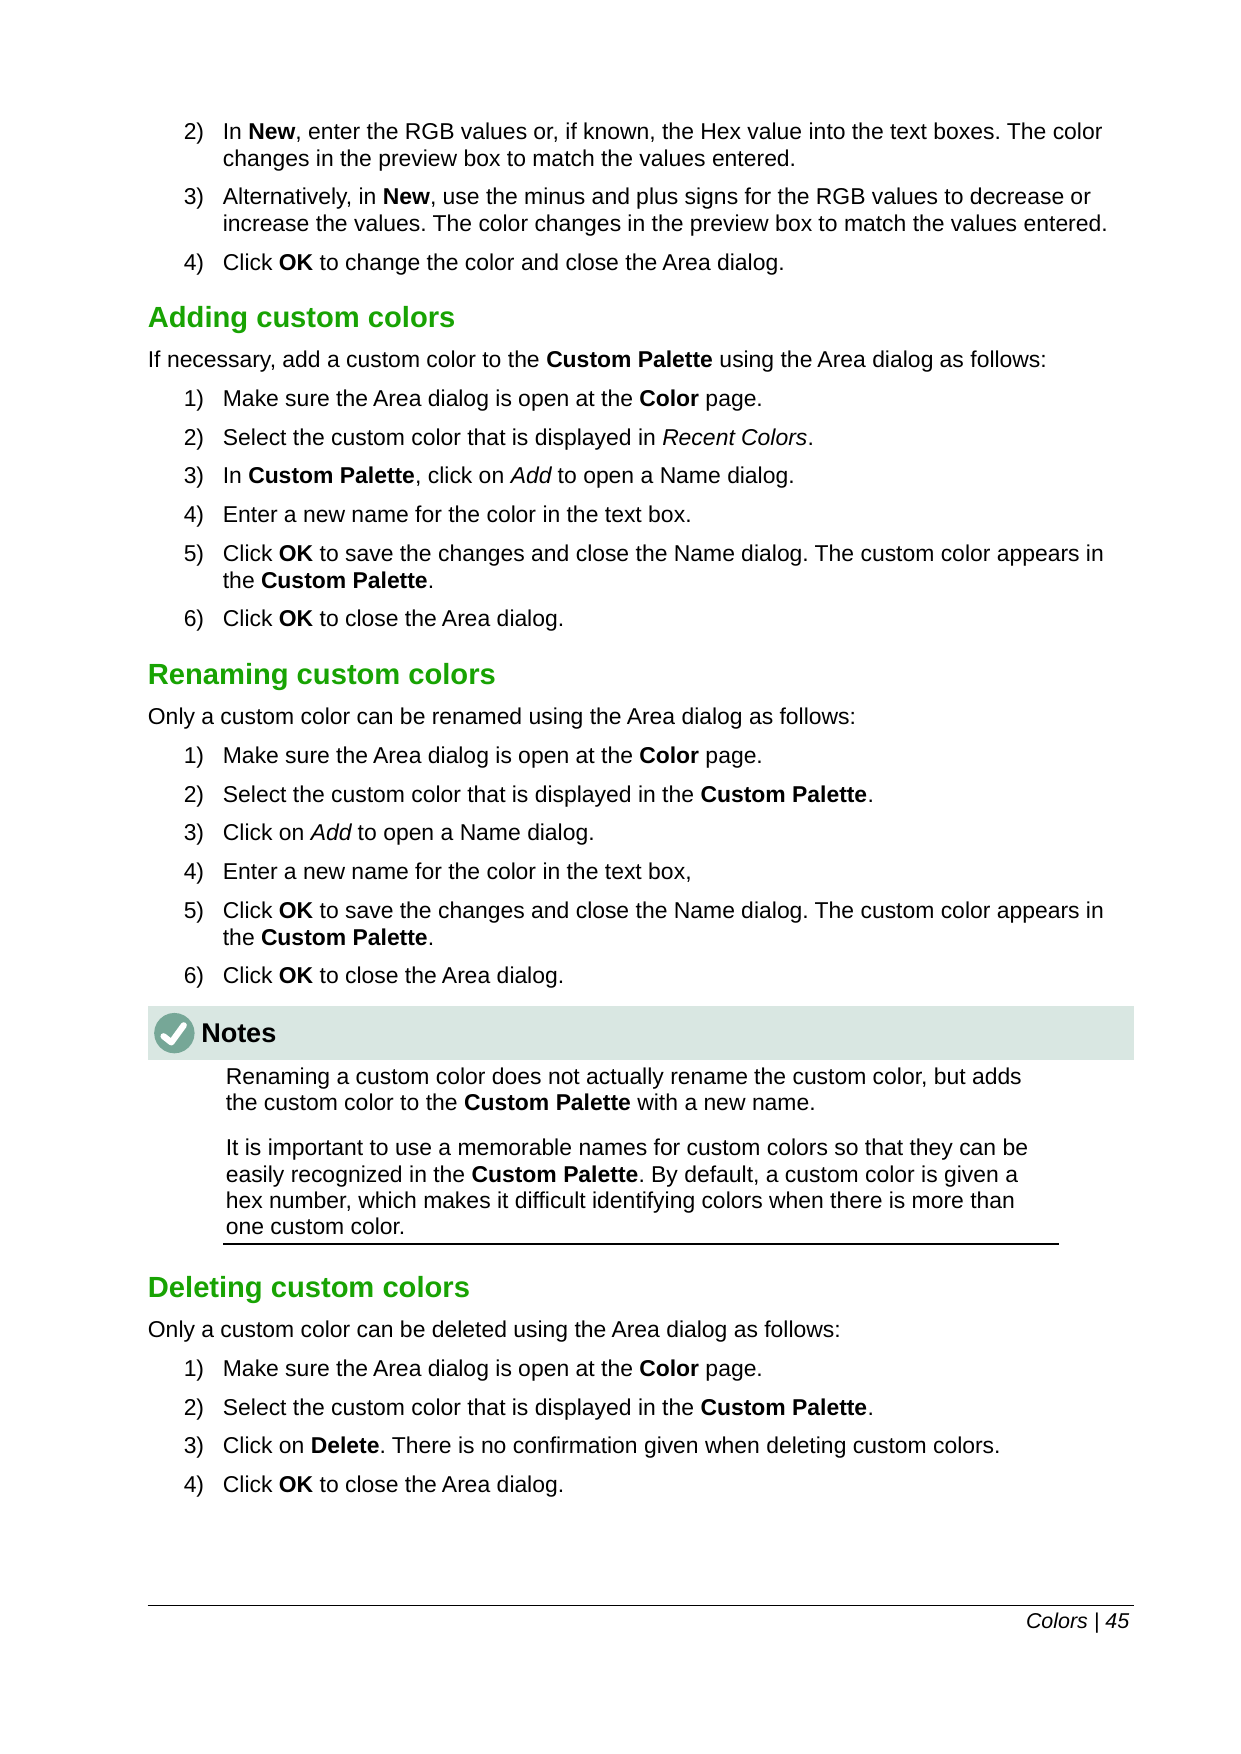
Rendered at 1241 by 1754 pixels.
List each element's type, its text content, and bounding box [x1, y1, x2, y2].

list In New, enter the RGB values or, if known, the Hex value into the text boxes. The color changes in the preview box to match the values entered. [204, 118, 1134, 171]
list Select the custom color that is displayed in the Custom Palette. [204, 781, 1134, 807]
list Select the custom color that is displayed in Recent Colors. [204, 424, 1134, 450]
list Click on Delete. There is no confirmation given when deleting custom colors. [204, 1432, 1134, 1459]
list Click OK to save the changes and close the Name dialog. The custom color appears in the Custom Palette. [204, 540, 1134, 593]
subtitle Renaming custom colors [148, 657, 1134, 690]
list Click OK to save the changes and close the Name dialog. The custom color appears in the Custom Palette. [204, 897, 1134, 950]
text If necessary, add a custom color to the Custom Palette using the Area dialog as follows: [148, 346, 1134, 372]
subtitle Adding custom colors [148, 300, 1134, 333]
list Click OK to close the Area dialog. [204, 605, 1134, 632]
subtitle Notes [148, 1006, 1134, 1060]
text Only a custom color can be deleted using the Area dialog as follows: [148, 1316, 1134, 1342]
list Enter a new name for the color in the text box. [204, 501, 1134, 528]
list Click OK to close the Area dialog. [204, 1471, 1134, 1498]
list Make sure the Area dialog is open at the Color page. [204, 742, 1134, 768]
list Select the custom color that is displayed in the Custom Palette. [204, 1393, 1134, 1420]
list Click OK to close the Area dialog. [204, 962, 1134, 989]
list Make sure the Area dialog is open at the Color page. [204, 385, 1134, 411]
text Renaming a custom color does not actually rename the custom color, but adds the custom color to the Custom Palette with a new name. [223, 1060, 1059, 1116]
text Only a custom color can be renamed using the Area dialog as follows: [148, 703, 1134, 729]
list Click on Add to open a Name dialog. [204, 819, 1134, 846]
list Alternatively, in New, use the minus and plus signs for the RGB values to decrease or increase the values. The color changes in the preview box to match the values entered. [204, 183, 1134, 236]
text It is important to use a memorable names for custom colors so that they can be easily recognized in the Custom Palette. By default, a custom color is given a hex number, which makes it difficult identifying colors when there is more than one custom color. [223, 1131, 1059, 1243]
list Click OK to change the color and close the Area dialog. [204, 248, 1134, 275]
list Enter a new name for the color in the text box, [204, 858, 1134, 884]
subtitle Deleting custom colors [148, 1270, 1134, 1303]
list In Custom Palette, click on Add to open a Name dialog. [204, 462, 1134, 489]
list Make sure the Area dialog is open at the Color page. [204, 1355, 1134, 1381]
